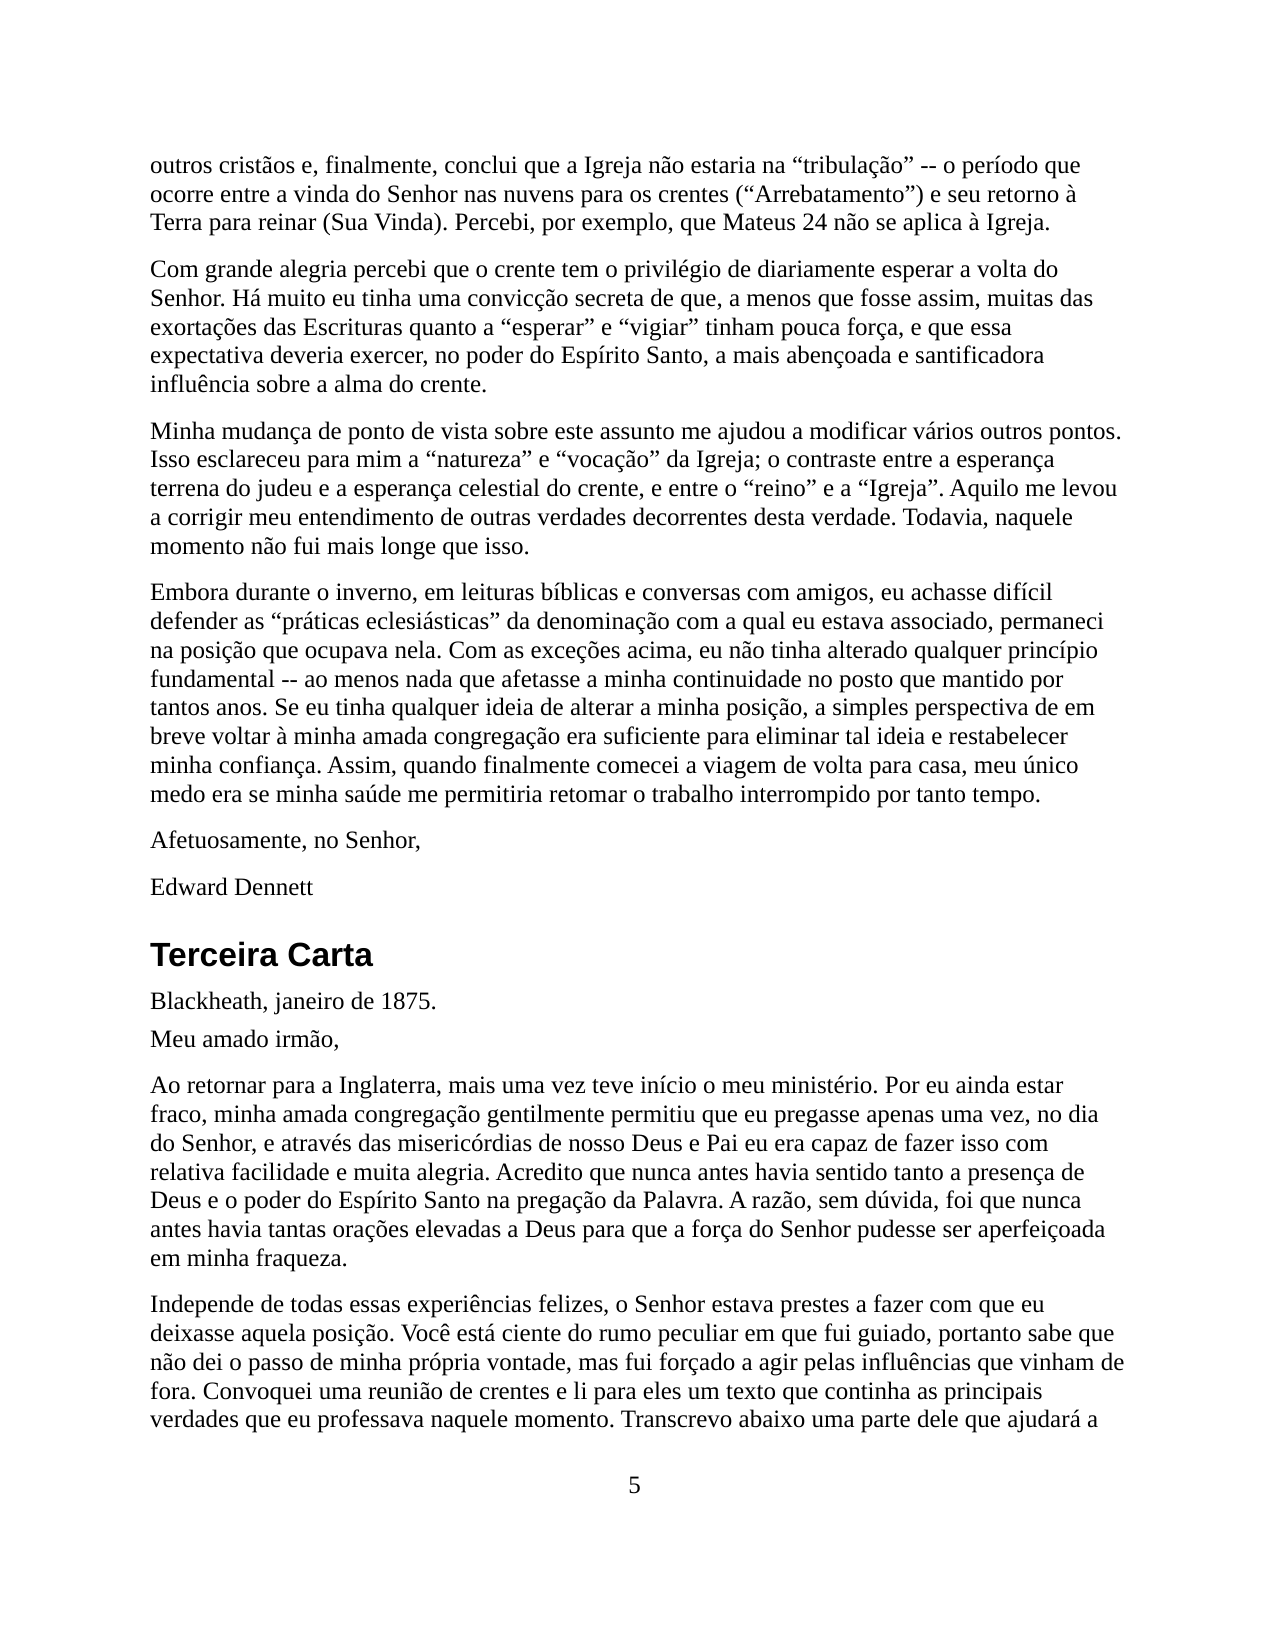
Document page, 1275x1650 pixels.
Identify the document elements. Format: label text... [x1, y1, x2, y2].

text Ao retornar para a Inglaterra, mais uma vez teve início o meu ministério. Por eu ainda estar fraco, minha amada congregação gentilmente permitiu que eu pregasse apenas uma vez, no dia do Senhor, e através das misericórdias de nosso Deus e Pai eu era capaz de fazer isso com relativa facilidade e muita alegria. Acredito que nunca antes havia sentido tanto a presença de Deus e o poder do Espírito Santo na pregação da Palavra. A razão, sem dúvida, foi que nunca antes havia tantas orações elevadas a Deus para que a força do Senhor pudesse ser aperfeiçoada em minha fraqueza. [150, 1070, 1125, 1272]
text Meu amado irmão, [150, 1024, 1125, 1052]
text Afetuosamente, no Senhor, [150, 825, 1125, 854]
text Minha mudança de ponto de vista sobre este assunto me ajudou a modificar vários outros pontos. Isso esclareceu para mim a “natureza” e “vocação” da Igreja; o contraste entre a esperança terrena do judeu e a esperança celestial do crente, e entre o “reino” e a “Igreja”. Aquilo me levou a corrigir meu entendimento de outras verdades decorrentes desta verdade. Todavia, naquele momento não fui mais longe que isso. [150, 416, 1125, 559]
subtitle Terceira Carta [150, 935, 1125, 973]
text Com grande alegria percebi que o crente tem o privilégio de diariamente esperar a volta do Senhor. Há muito eu tinha uma convicção secreta de que, a menos que fosse assim, muitas das exortações das Escrituras quanto a “esperar” e “vigiar” tinham pouca força, e que essa expectativa deveria exercer, no poder do Espírito Santo, a mais abençoada e santificadora influência sobre a alma do crente. [150, 254, 1125, 398]
text Embora durante o inverno, em leituras bíblicas e conversas com amigos, eu achasse difícil defender as “práticas eclesiásticas” da denominação com a qual eu estava associado, permaneci na posição que ocupava nela. Com as exceções acima, eu não tinha alterado qualquer princípio fundamental -- ao menos nada que afetasse a minha continuidade no posto que mantido por tantos anos. Se eu tinha qualquer ideia de alterar a minha posição, a simples perspectiva de em breve voltar à minha amada congregação era suficiente para eliminar tal ideia e restabelecer minha confiança. Assim, quando finalmente comecei a viagem de volta para casa, meu único medo era se minha saúde me permitiria retomar o trabalho interrompido por tanto tempo. [150, 577, 1125, 807]
text Independe de todas essas experiências felizes, o Senhor estava prestes a fazer com que eu deixasse aquela posição. Você está ciente do rumo peculiar em que fui guiado, portanto sabe que não dei o passo de minha própria vontade, mas fui forçado a agir pelas influências que vinham de fora. Convoquei uma reunião de crentes e li para eles um texto que continha as principais verdades que eu professava naquele momento. Transcrevo abaixo uma parte dele que ajudará a [150, 1289, 1125, 1433]
text Blackheath, janeiro de 1875. [150, 986, 1125, 1015]
text outros cristãos e, finalmente, conclui que a Igreja não estaria na “tribulação” -- o período que ocorre entre a vinda do Senhor nas nuvens para os crentes (“Arrebatamento”) e seu retorno à Terra para reinar (Sua Vinda). Percebi, por exemplo, que Mateus 24 não se aplica à Igreja. [150, 150, 1125, 236]
text Edward Dennett [150, 872, 1125, 901]
